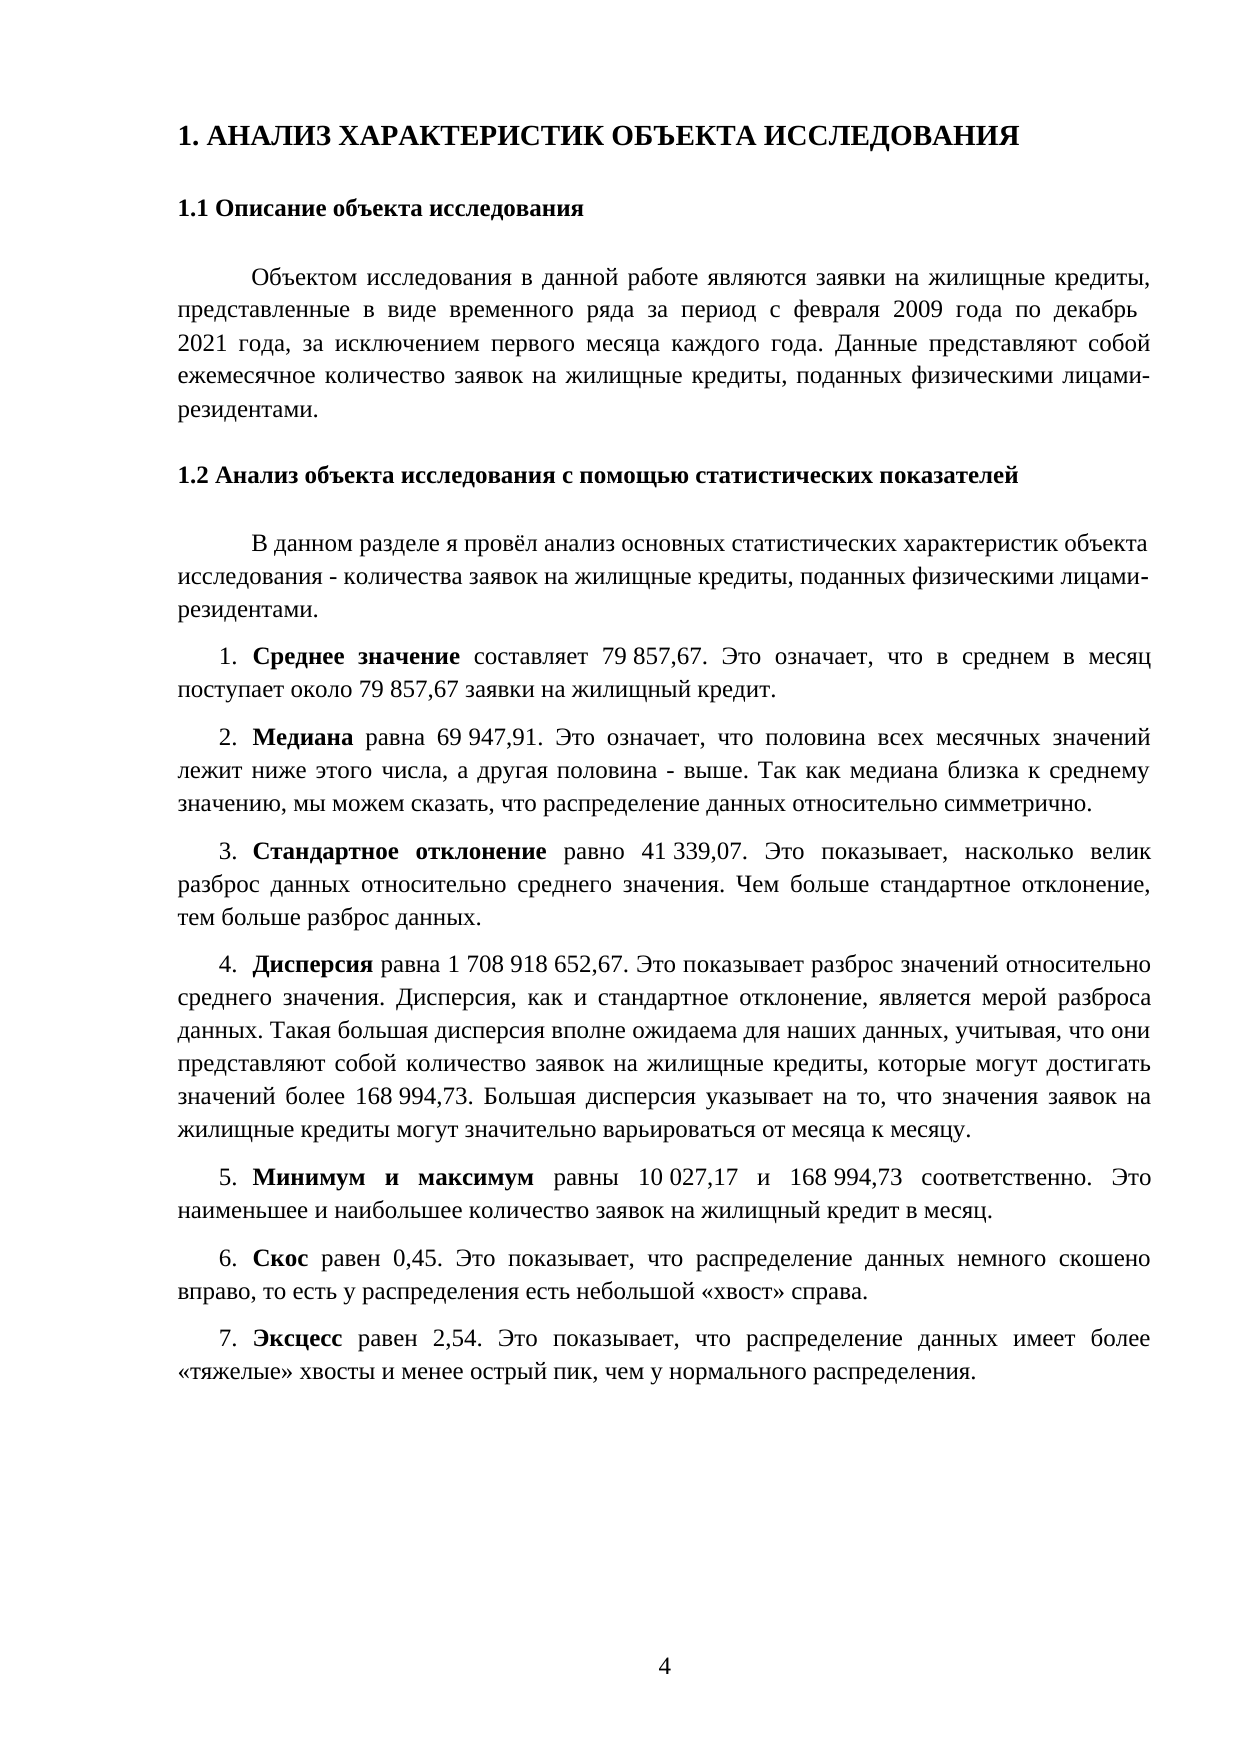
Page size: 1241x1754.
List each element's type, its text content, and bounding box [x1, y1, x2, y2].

subtitle 1. АНАЛИЗ ХАРАКТЕРИСТИК ОБЪЕКТА ИССЛЕДОВАНИЯ [177, 118, 1152, 152]
text В данном разделе я провёл анализ основных статистических характеристик объекта исследования - количества заявок на жилищные кредиты, поданных физическими лицами-резидентами. [177, 528, 1152, 623]
list Среднее значение составляет 79 857,67. Это означает, что в среднем в месяц поступает около 79 857,67 заявки на жилищный кредит. [177, 641, 1152, 703]
list Скос равен 0,45. Это показывает, что распределение данных немного скошено вправо, то есть у распределения есть небольшой «хвост» справа. [177, 1243, 1152, 1304]
list Эксцесс равен 2,54. Это показывает, что распределение данных имеет более «тяжелые» хвосты и менее острый пик, чем у нормального распределения. [177, 1323, 1152, 1385]
list Дисперсия равна 1 708 918 652,67. Это показывает разброс значений относительно среднего значения. Дисперсия, как и стандартное отклонение, является мерой разброса данных. Такая большая дисперсия вполне ожидаема для наших данных, учитывая, что они представляют собой количество заявок на жилищные кредиты, которые могут достигать значений более 168 994,73. Большая дисперсия указывает на то, что значения заявок на жилищные кредиты могут значительно варьироваться от месяца к месяцу. [177, 949, 1152, 1143]
text Объектом исследования в данной работе являются заявки на жилищные кредиты, представленные в виде временного ряда за период с февраля 2009 года по декабрь 2021 года, за исключением первого месяца каждого года. Данные представляют собой ежемесячное количество заявок на жилищные кредиты, поданных физическими лицами-резидентами. [177, 262, 1152, 422]
subtitle 1.2 Анализ объекта исследования с помощью статистических показателей [177, 460, 1152, 488]
list Стандартное отклонение равно 41 339,07. Это показывает, насколько велик разброс данных относительно среднего значения. Чем больше стандартное отклонение, тем больше разброс данных. [177, 836, 1152, 931]
subtitle 1.1 Описание объекта исследования [177, 193, 1152, 222]
list Медиана равна 69 947,91. Это означает, что половина всех месячных значений лежит ниже этого числа, а другая половина - выше. Так как медиана близка к среднему значению, мы можем сказать, что распределение данных относительно симметрично. [177, 722, 1152, 817]
list Минимум и максимум равны 10 027,17 и 168 994,73 соответственно. Это наименьшее и наибольшее количество заявок на жилищный кредит в месяц. [177, 1162, 1152, 1224]
